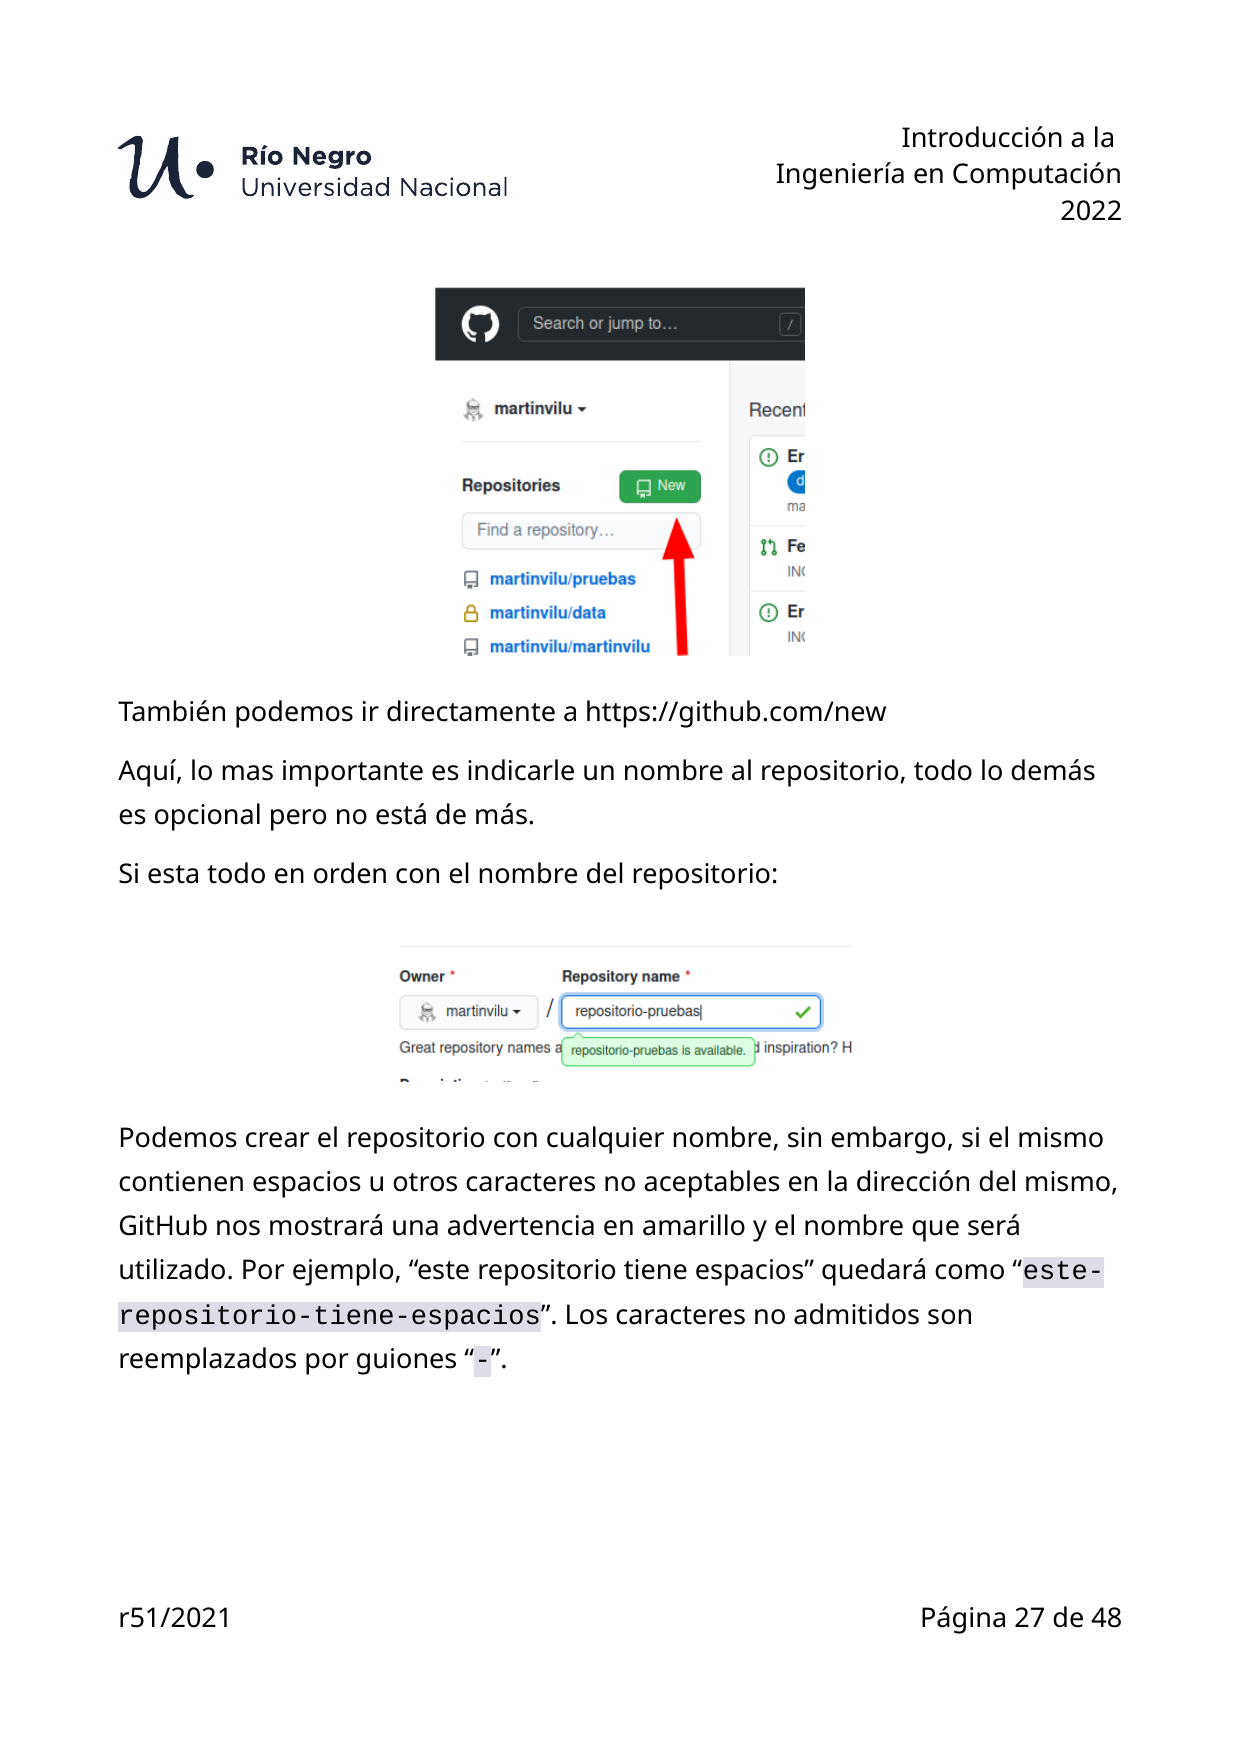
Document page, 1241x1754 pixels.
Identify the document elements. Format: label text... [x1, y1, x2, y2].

text Aquí, lo mas importante es indicarle un nombre al repositorio, todo lo demás es opcional pero no está de más. [118, 751, 1122, 832]
picture [435, 287, 805, 656]
picture [387, 942, 853, 1082]
text También podemos ir directamente a https://github.com/new [118, 258, 1122, 729]
text Si esta todo en orden con el nombre del repositorio: [118, 854, 1122, 891]
text Podemos crear el repositorio con cualquier nombre, sin embargo, si el mismo contienen espacios u otros caracteres no aceptables en la dirección del mismo, GitHub nos mostrará una advertencia en amarillo y el nombre que será utilizado. Por ejemplo, “este repositorio tiene espacios” quedará como “este-repositorio-tiene-espacios”. Los caracteres no admitidos son reemplazados por guiones “-”. [118, 913, 1122, 1377]
